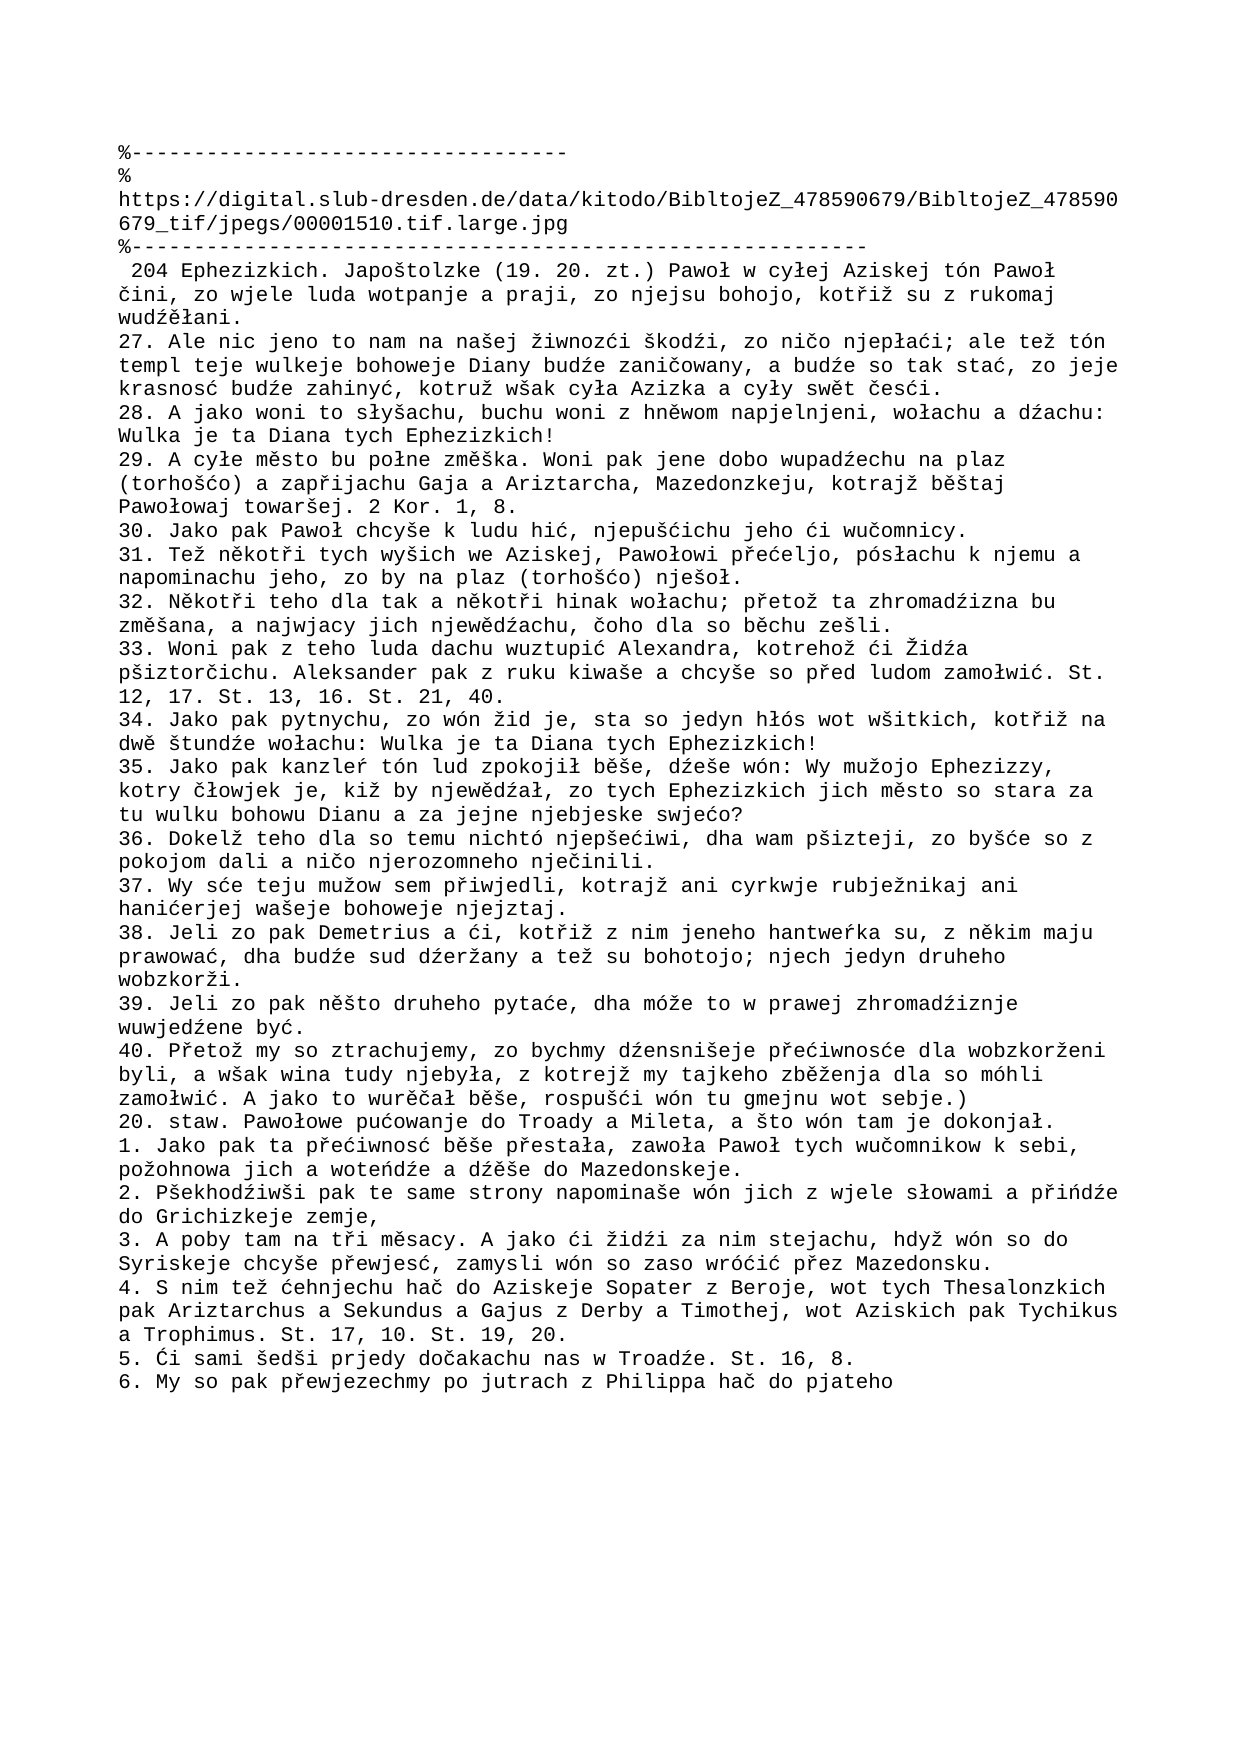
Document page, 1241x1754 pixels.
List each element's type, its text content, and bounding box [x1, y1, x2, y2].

text 1. Jako pak ta přećiwnosć běše přestała, zawoła Pawoł tych wučomnikow k sebi, požohnowa jich a woteńdźe a dźěše do Mazedonskeje. [118, 1135, 1122, 1182]
text 38. Jeli zo pak Demetrius a ći, kotřiž z nim jeneho hantweŕka su, z někim maju prawować, dha budźe sud dźeržany a tež su bohotojo; njech jedyn druheho wobzkorži. [118, 922, 1122, 993]
text 20. staw. Pawołowe pućowanje do Troady a Mileta, a što wón tam je dokonjał. [118, 1111, 1122, 1135]
text 33. Woni pak z teho luda dachu wuztupić Alexandra, kotrehož ći Židźa pšiztorčichu. Aleksander pak z ruku kiwaše a chcyše so před ludom zamołwić. St. 12, 17. St. 13, 16. St. 21, 40. [118, 638, 1122, 709]
text 4. S nim tež ćehnjechu hač do Aziskeje Sopater z Beroje, wot tych Thesalonzkich pak Ariztarchus a Sekundus a Gajus z Derby a Timothej, wot Aziskich pak Tychikus a Trophimus. St. 17, 10. St. 19, 20. [118, 1277, 1122, 1348]
text 2. Pšekhodźiwši pak te same strony napominaše wón jich z wjele słowami a přińdźe do Grichizkeje zemje, [118, 1182, 1122, 1229]
text 204 Ephezizkich. Japoštolzke (19. 20. zt.) Pawoł w cyłej Aziskej tón Pawoł čini, zo wjele luda wotpanje a praji, zo njejsu bohojo, kotřiž su z rukomaj wudźěłani. [118, 260, 1122, 331]
text 40. Přetož my so ztrachujemy, zo bychmy dźensnišeje přećiwnosće dla wobzkorženi byli, a wšak wina tudy njebyła, z kotrejž my tajkeho zběženja dla so móhli zamołwić. A jako to wurěčał běše, rospušći wón tu gmejnu wot sebje.) [118, 1040, 1122, 1111]
text 27. Ale nic jeno to nam na našej žiwnozći škodźi, zo ničo njepłaći; ale tež tón templ teje wulkeje bohoweje Diany budźe zaničowany, a budźe so tak stać, zo jeje krasnosć budźe zahinyć, kotruž wšak cyła Azizka a cyły swět česći. [118, 331, 1122, 402]
text 6. My so pak přewjezechmy po jutrach z Philippa hač do pjateho [118, 1371, 1122, 1395]
text 32. Někotři teho dla tak a někotři hinak wołachu; přetož ta zhromadźizna bu změšana, a najwjacy jich njewědźachu, čoho dla so běchu zešli. [118, 591, 1122, 638]
text 34. Jako pak pytnychu, zo wón žid je, sta so jedyn hłós wot wšitkich, kotřiž na dwě štundźe wołachu: Wulka je ta Diana tych Ephezizkich! [118, 709, 1122, 757]
text %----------------------------------------------------------- [118, 236, 1122, 260]
text 39. Jeli zo pak něšto druheho pytaće, dha móže to w prawej zhromadźiznje wuwjedźene być. [118, 993, 1122, 1040]
text 30. Jako pak Pawoł chcyše k ludu hić, njepušćichu jeho ći wučomnicy. [118, 520, 1122, 544]
text %----------------------------------- [118, 142, 1122, 165]
text % https://digital.slub-dresden.de/data/kitodo/BibltojeZ_478590679/BibltojeZ_478590679_tif/jpegs/00001510.tif.large.jpg [118, 165, 1122, 236]
text 29. A cyłe město bu połne změška. Woni pak jene dobo wupadźechu na plaz (torhošćo) a zapřijachu Gaja a Ariztarcha, Mazedonzkeju, kotrajž běštaj Pawołowaj towaršej. 2 Kor. 1, 8. [118, 449, 1122, 520]
text 5. Ći sami šedši prjedy dočakachu nas w Troadźe. St. 16, 8. [118, 1348, 1122, 1371]
text 3. A poby tam na tři měsacy. A jako ći židźi za nim stejachu, hdyž wón so do Syriskeje chcyše přewjesć, zamysli wón so zaso wróćić přez Mazedonsku. [118, 1229, 1122, 1277]
text 37. Wy sće teju mužow sem přiwjedli, kotrajž ani cyrkwje rubježnikaj ani hanićerjej wašeje bohoweje njejztaj. [118, 875, 1122, 922]
text 28. A jako woni to słyšachu, buchu woni z hněwom napjelnjeni, wołachu a dźachu: Wulka je ta Diana tych Ephezizkich! [118, 402, 1122, 449]
text 31. Tež někotři tych wyšich we Aziskej, Pawołowi přećeljo, pósłachu k njemu a napominachu jeho, zo by na plaz (torhošćo) nješoł. [118, 544, 1122, 591]
text 35. Jako pak kanzleŕ tón lud zpokojił běše, dźeše wón: Wy mužojo Ephezizzy, kotry čłowjek je, kiž by njewědźał, zo tych Ephezizkich jich město so stara za tu wulku bohowu Dianu a za jejne njebjeske swjećo? [118, 757, 1122, 827]
text 36. Dokelž teho dla so temu nichtó njepšećiwi, dha wam pšizteji, zo byšće so z pokojom dali a ničo njerozomneho nječinili. [118, 827, 1122, 875]
